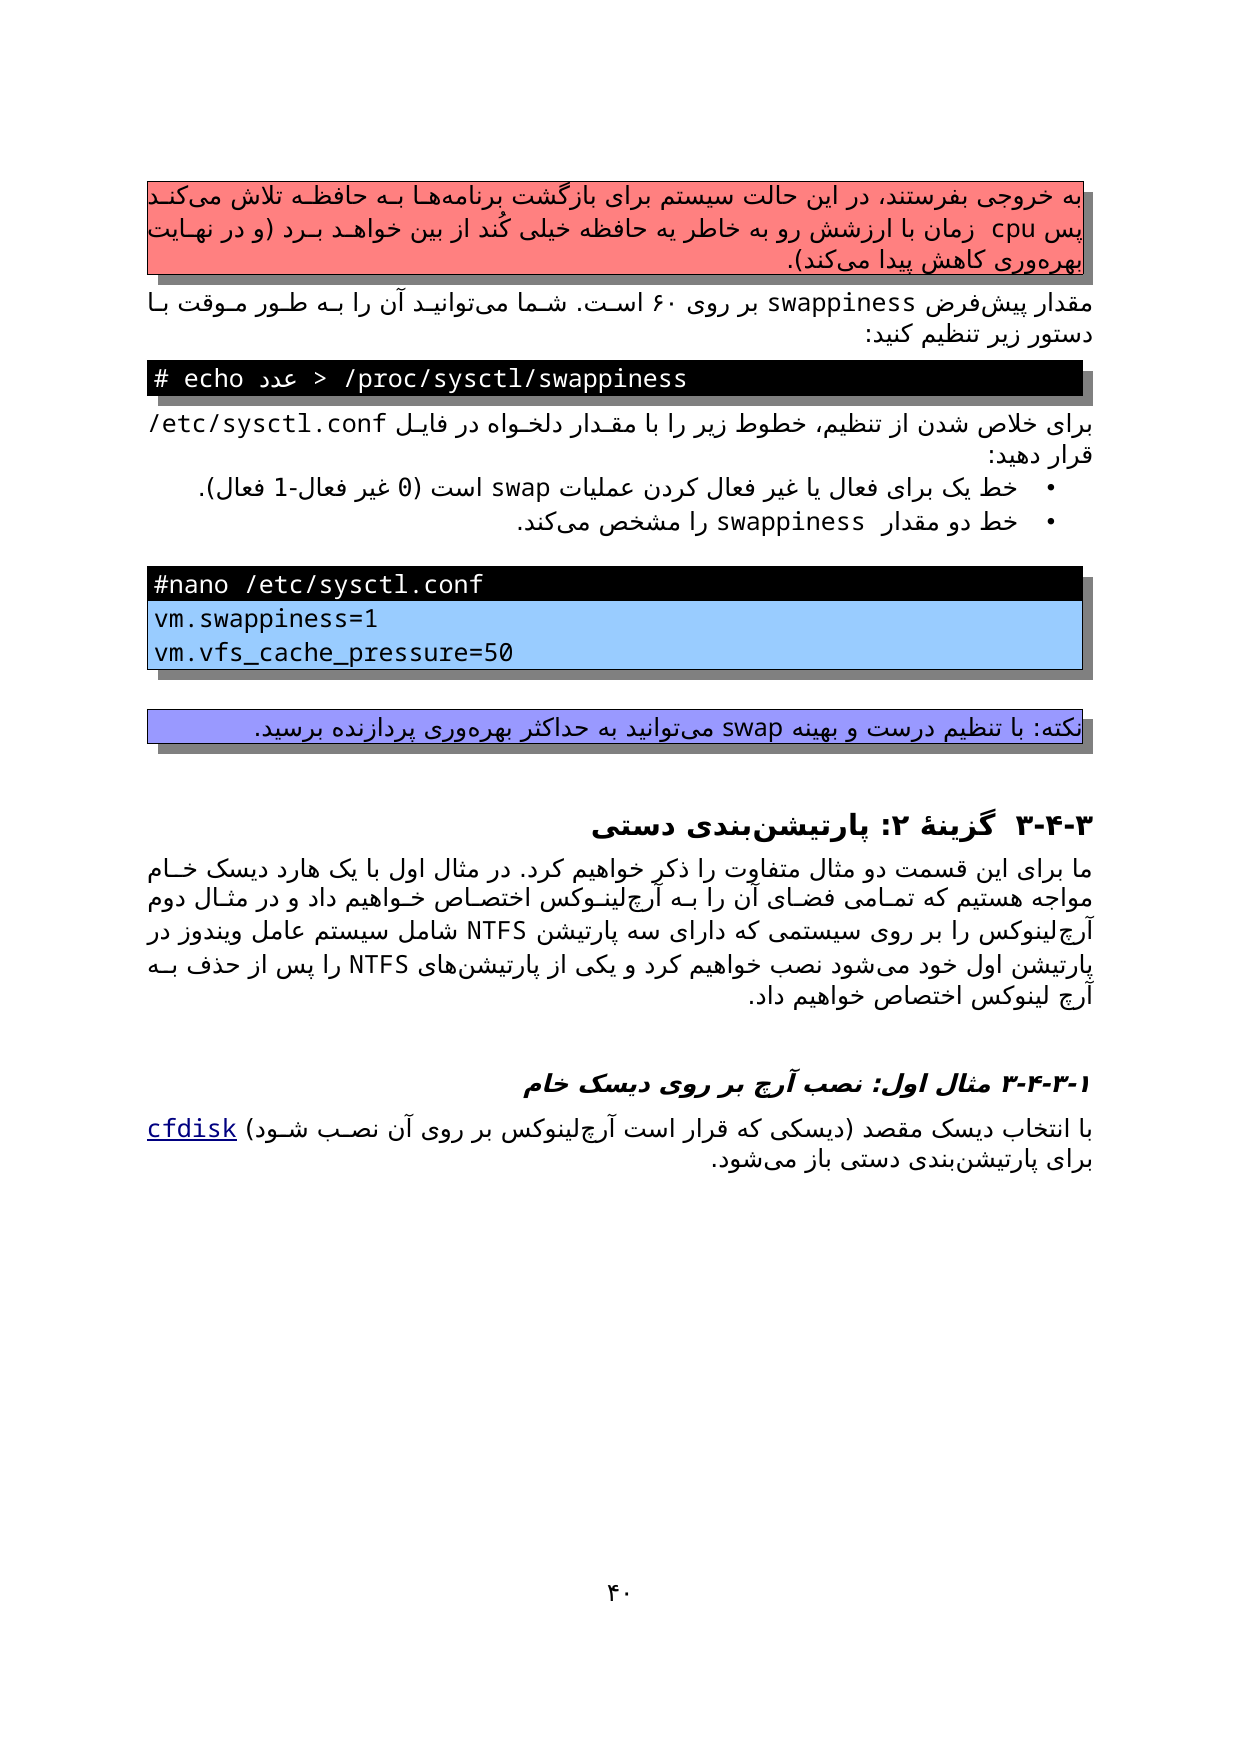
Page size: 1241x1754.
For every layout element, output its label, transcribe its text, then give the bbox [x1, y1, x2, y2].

text با انتخاب دیسک مقصد (دیسکی که قرار است آرچ‌لینوکس بر روی آن نصب شود) cfdisk برای پارتیشن‌بندی دستی باز می‌شود. [147, 1111, 1093, 1174]
subtitle ۳-۴-۳-۱ مثال اول: نصب آرچ بر روی دیسک خام [147, 1069, 1093, 1098]
text ما برای این قسمت دو مثال متفاوت را ذکر خواهیم کرد. در مثال اول با یک هارد دیسک خام مواجه هستیم که تمامی فضای آن را به آرچ‌لینوکس اختصاص خواهیم داد و در مثال دوم آرچ‌لینوکس را بر روی سیستمی که دارای سه پارتیشن NTFS شامل سیستم عامل ویندوز در پارتیشن اول خود می‌شود نصب خواهیم کرد و یکی از پارتیشن‌های NTFS را پس از حذف به آرچ لینوکس اختصاص خواهیم داد. [147, 854, 1093, 1010]
subtitle ۳-۴-۳ گزینهٔ ۲: پارتیشن‌بندی دستی [147, 808, 1093, 842]
text برای خلاص شدن از تنظیم، خطوط زیر را با مقدار دلخواه در فایل ‎/etc/sysctl.conf قرار دهید: [147, 406, 1093, 469]
list خط یک برای فعال یا غیر فعال کردن عملیات swap است (0 غیر فعال-1 فعال). [147, 469, 1056, 503]
list خط دو مقدار swappiness را مشخص می‌کند. [147, 503, 1056, 537]
text مقدار پیش‌فرض swappiness بر روی ۶۰ است. شما می‌توانید آن را به طور موقت با دستور زیر تنظیم کنید: [147, 285, 1093, 348]
